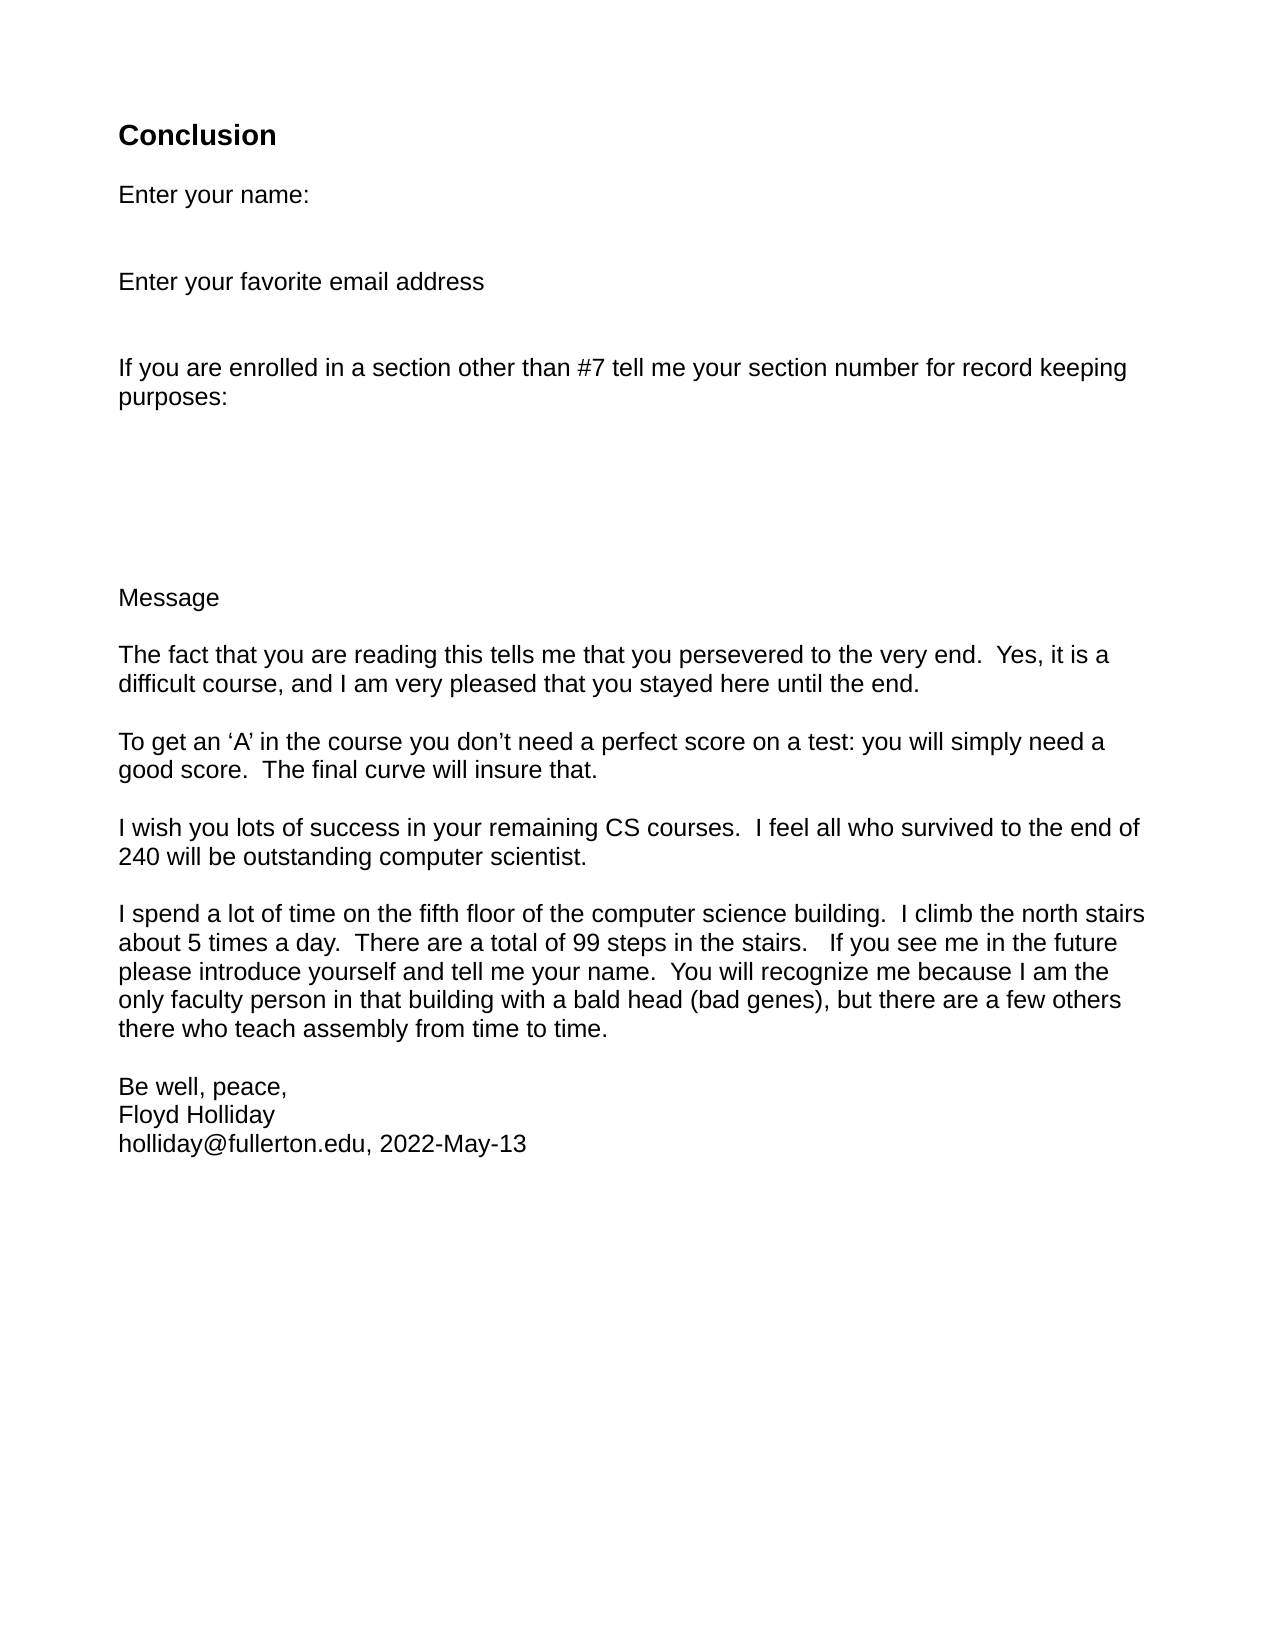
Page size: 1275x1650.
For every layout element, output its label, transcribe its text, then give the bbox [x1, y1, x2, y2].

text The fact that you are reading this tells me that you persevered to the very end. Yes, it is a difficult course, and I am very pleased that you stayed here until the end. [118, 640, 1157, 698]
text Enter your favorite email address [118, 267, 1157, 295]
text Enter your name: [118, 180, 1157, 209]
text I spend a lot of time on the fifth floor of the computer science building. I climb the north stairs about 5 times a day. There are a total of 99 steps in the stairs. If you see me in the future please introduce yourself and tell me your name. You will recognize me because I am the only faculty person in that building with a bald head (bad genes), but there are a few others there who teach assembly from time to time. [118, 899, 1157, 1043]
text Be well, peace, [118, 1072, 1157, 1100]
text If you are enrolled in a section other than #7 tell me your section number for record keeping purposes: [118, 353, 1157, 410]
text To get an ‘A’ in the course you don’t need a perfect score on a test: you will simply need a good score. The final curve will insure that. [118, 727, 1157, 784]
text Floyd Holliday [118, 1100, 1157, 1129]
text Message [118, 583, 1157, 612]
text I wish you lots of success in your remaining CS courses. I feel all who survived to the end of 240 will be outstanding computer scientist. [118, 813, 1157, 870]
text Conclusion [118, 118, 1157, 152]
text holliday@fullerton.edu, 2022-May-13 [118, 1129, 1157, 1158]
